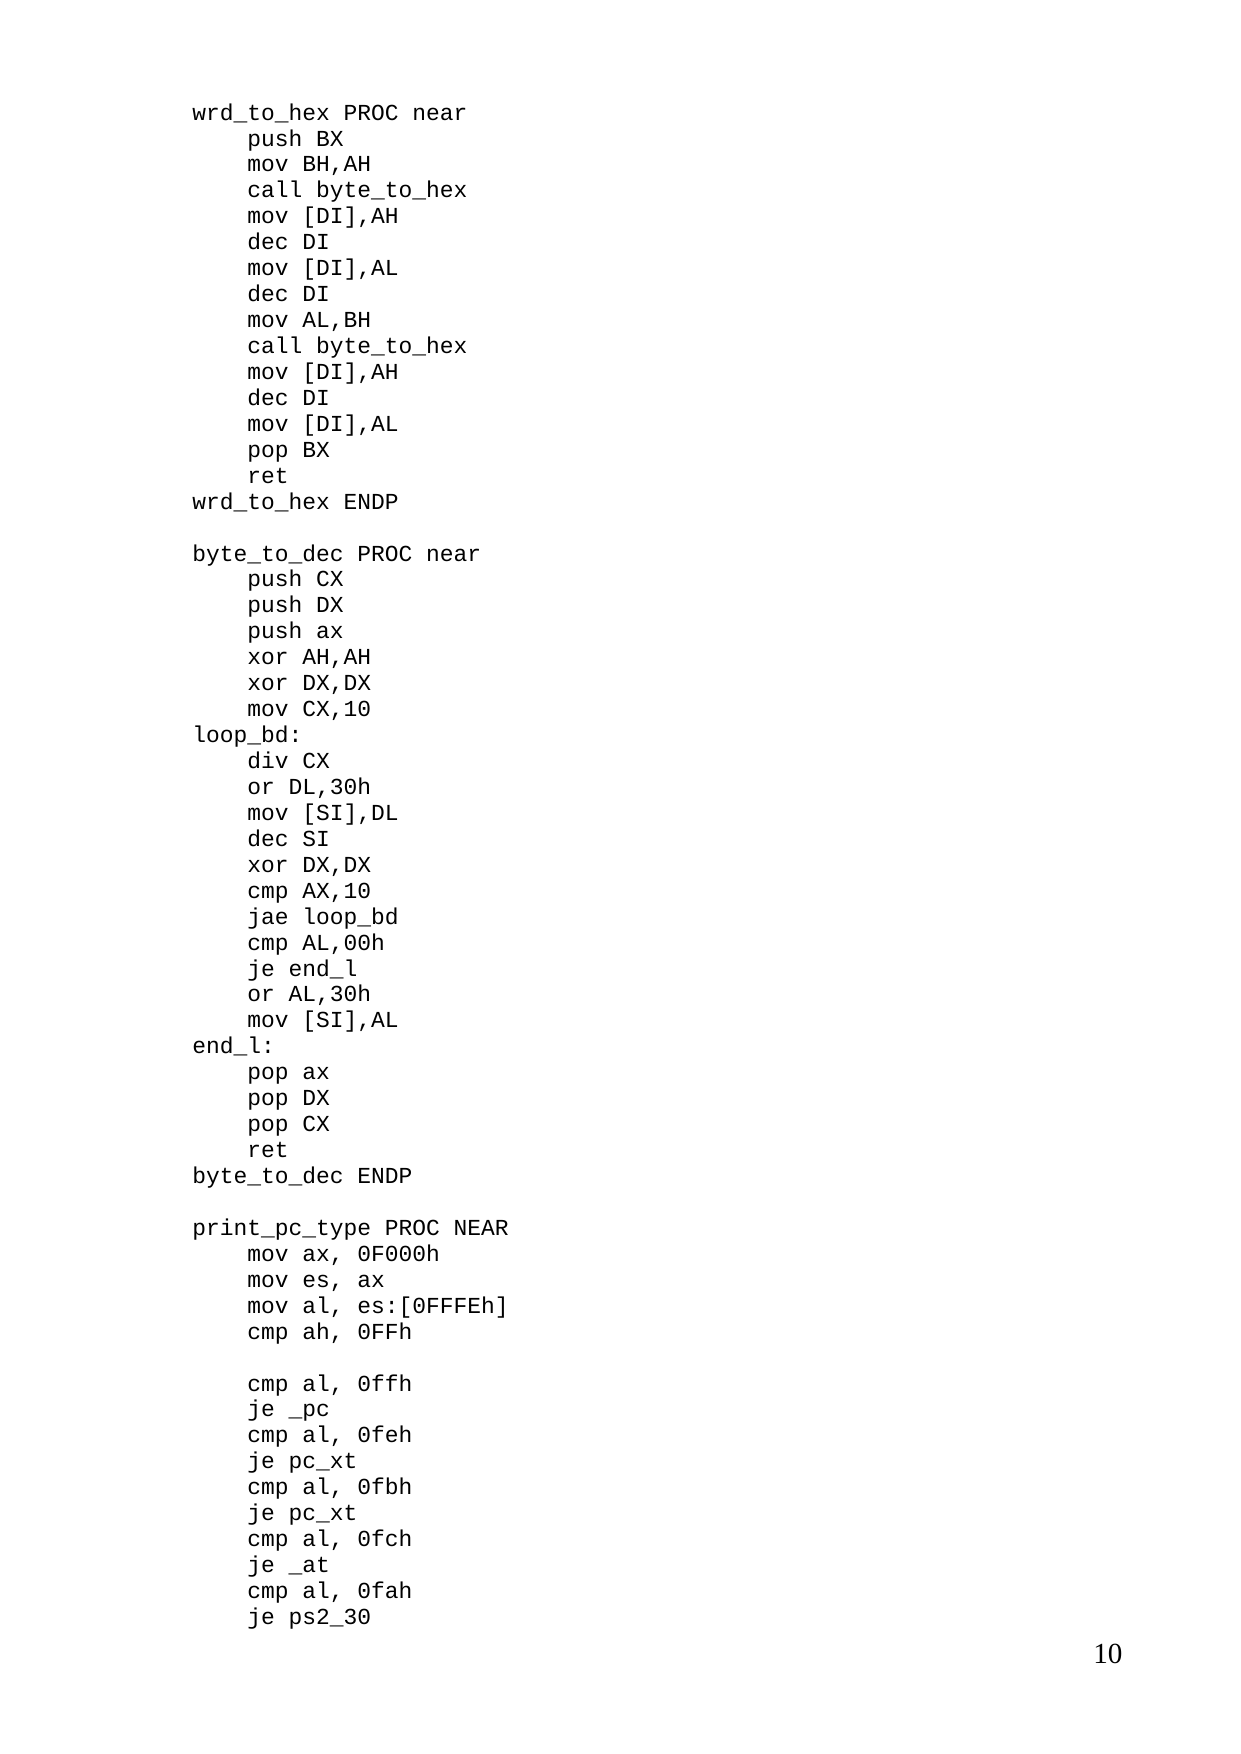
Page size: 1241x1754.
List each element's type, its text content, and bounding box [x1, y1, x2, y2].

text or DL,30h [118, 775, 1122, 801]
text xor AH,AH [118, 646, 1122, 672]
text call byte_to_hex [118, 179, 1122, 205]
text cmp al, 0feh [118, 1424, 1122, 1450]
text ret [118, 1138, 1122, 1164]
text mov [DI],AL [118, 257, 1122, 282]
text je _pc [118, 1398, 1122, 1424]
text xor DX,DX [118, 853, 1122, 879]
text dec DI [118, 282, 1122, 308]
text mov [SI],DL [118, 801, 1122, 827]
text je ps2_30 [118, 1605, 1122, 1631]
text print_pc_type PROC NEAR [118, 1216, 1122, 1242]
text wrd_to_hex PROC near [118, 101, 1122, 127]
text pop CX [118, 1112, 1122, 1138]
text dec SI [118, 827, 1122, 853]
text mov [DI],AL [118, 412, 1122, 438]
text byte_to_dec PROC near [118, 542, 1122, 568]
text mov AL,BH [118, 308, 1122, 334]
text xor DX,DX [118, 672, 1122, 697]
text mov CX,10 [118, 697, 1122, 723]
text wrd_to_hex ENDP [118, 490, 1122, 516]
text push ax [118, 620, 1122, 646]
text pop BX [118, 438, 1122, 464]
text pop DX [118, 1087, 1122, 1112]
text byte_to_dec ENDP [118, 1164, 1122, 1190]
text mov ax, 0F000h [118, 1242, 1122, 1268]
text mov [SI],AL [118, 1009, 1122, 1035]
text cmp al, 0fah [118, 1579, 1122, 1605]
text mov al, es:[0FFFEh] [118, 1294, 1122, 1320]
text mov [DI],AH [118, 360, 1122, 386]
text call byte_to_hex [118, 334, 1122, 360]
text je end_l [118, 957, 1122, 983]
text loop_bd: [118, 723, 1122, 749]
text cmp al, 0fch [118, 1527, 1122, 1553]
text dec DI [118, 386, 1122, 412]
text je _at [118, 1553, 1122, 1579]
text je pc_xt [118, 1502, 1122, 1527]
text mov es, ax [118, 1268, 1122, 1294]
text cmp ah, 0FFh [118, 1320, 1122, 1346]
text end_l: [118, 1035, 1122, 1061]
text push DX [118, 594, 1122, 620]
text je pc_xt [118, 1450, 1122, 1476]
text cmp al, 0ffh [118, 1372, 1122, 1398]
text jae loop_bd [118, 905, 1122, 931]
text ret [118, 464, 1122, 490]
text cmp AX,10 [118, 879, 1122, 905]
text mov BH,AH [118, 153, 1122, 179]
text or AL,30h [118, 983, 1122, 1009]
text cmp al, 0fbh [118, 1476, 1122, 1502]
text div CX [118, 749, 1122, 775]
text cmp AL,00h [118, 931, 1122, 957]
text dec DI [118, 231, 1122, 257]
text pop ax [118, 1061, 1122, 1087]
text push CX [118, 568, 1122, 594]
text push BX [118, 127, 1122, 153]
text mov [DI],AH [118, 205, 1122, 231]
